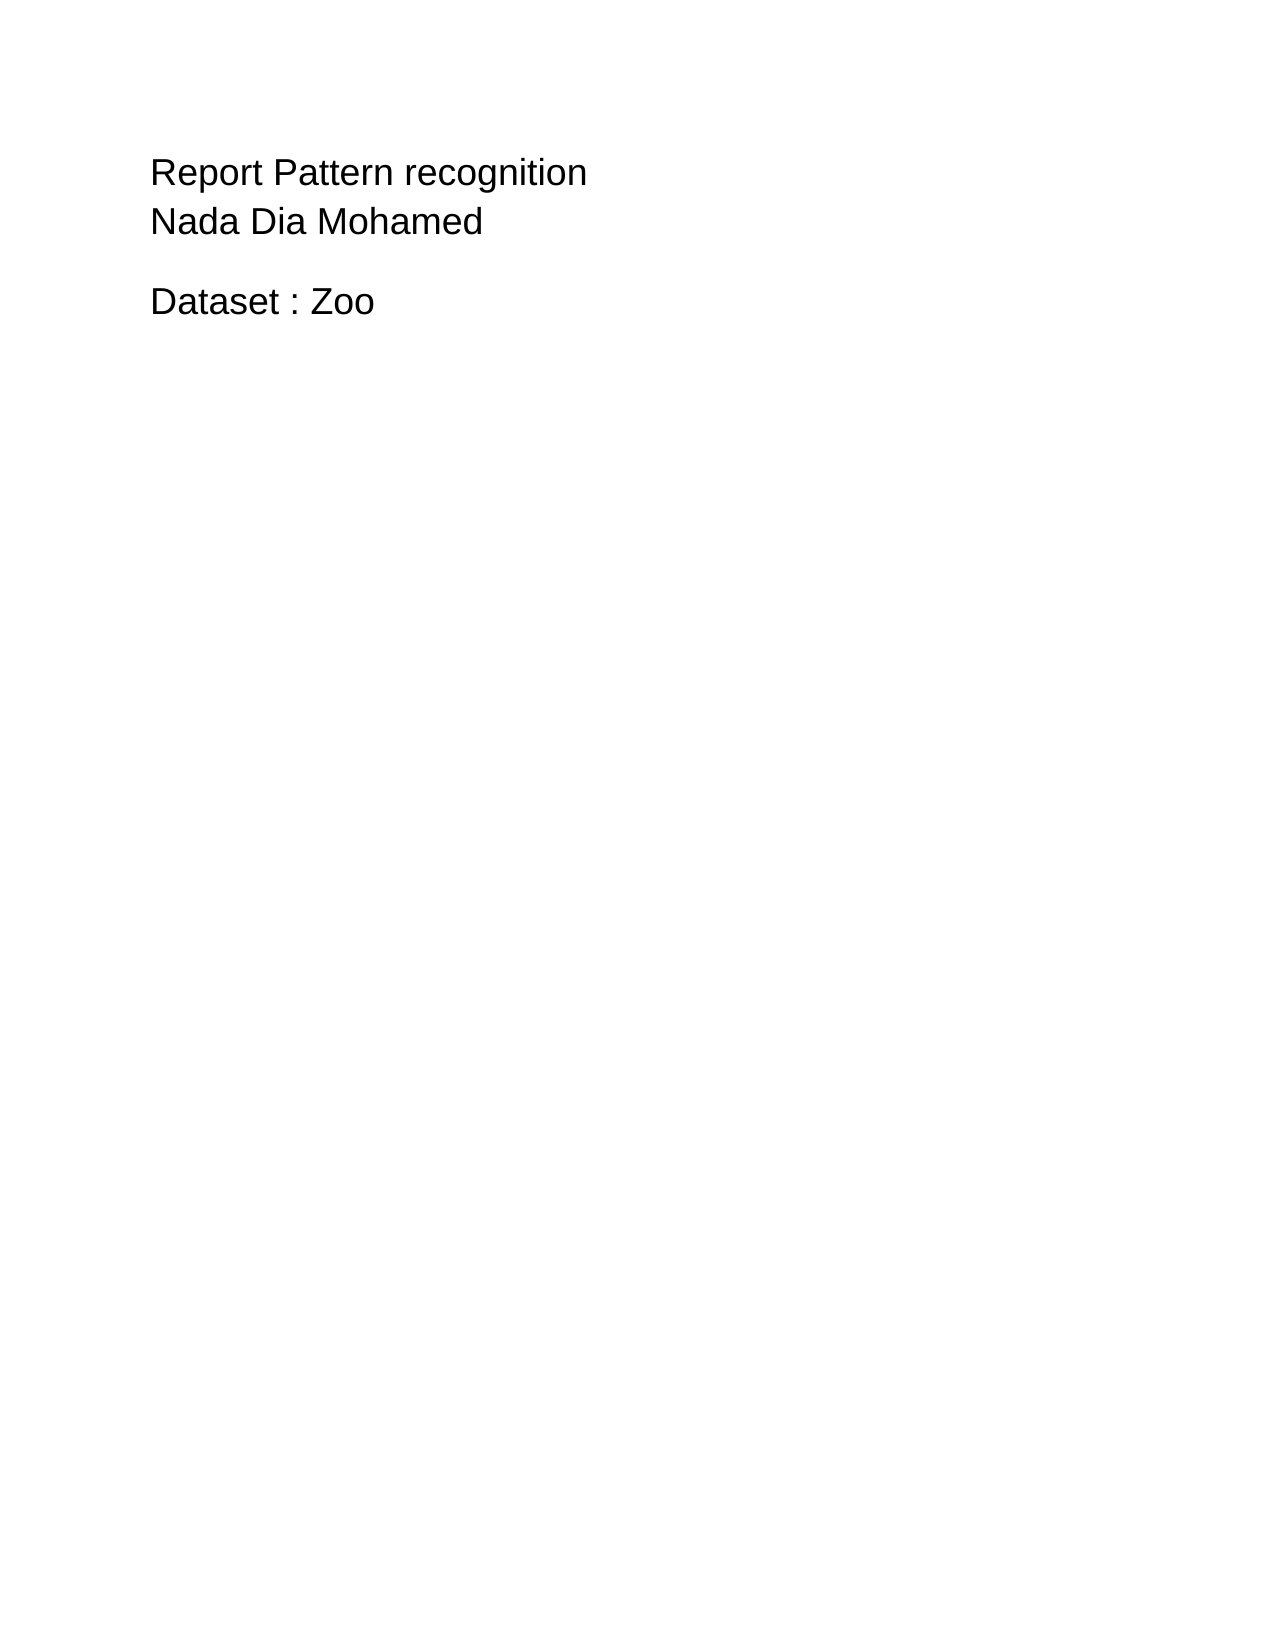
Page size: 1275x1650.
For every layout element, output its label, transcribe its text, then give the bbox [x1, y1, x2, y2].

text Nada Dia Mohamed [150, 199, 1125, 243]
text Dataset : Zoo [150, 279, 1125, 322]
text Report Pattern recognition [150, 150, 1125, 193]
